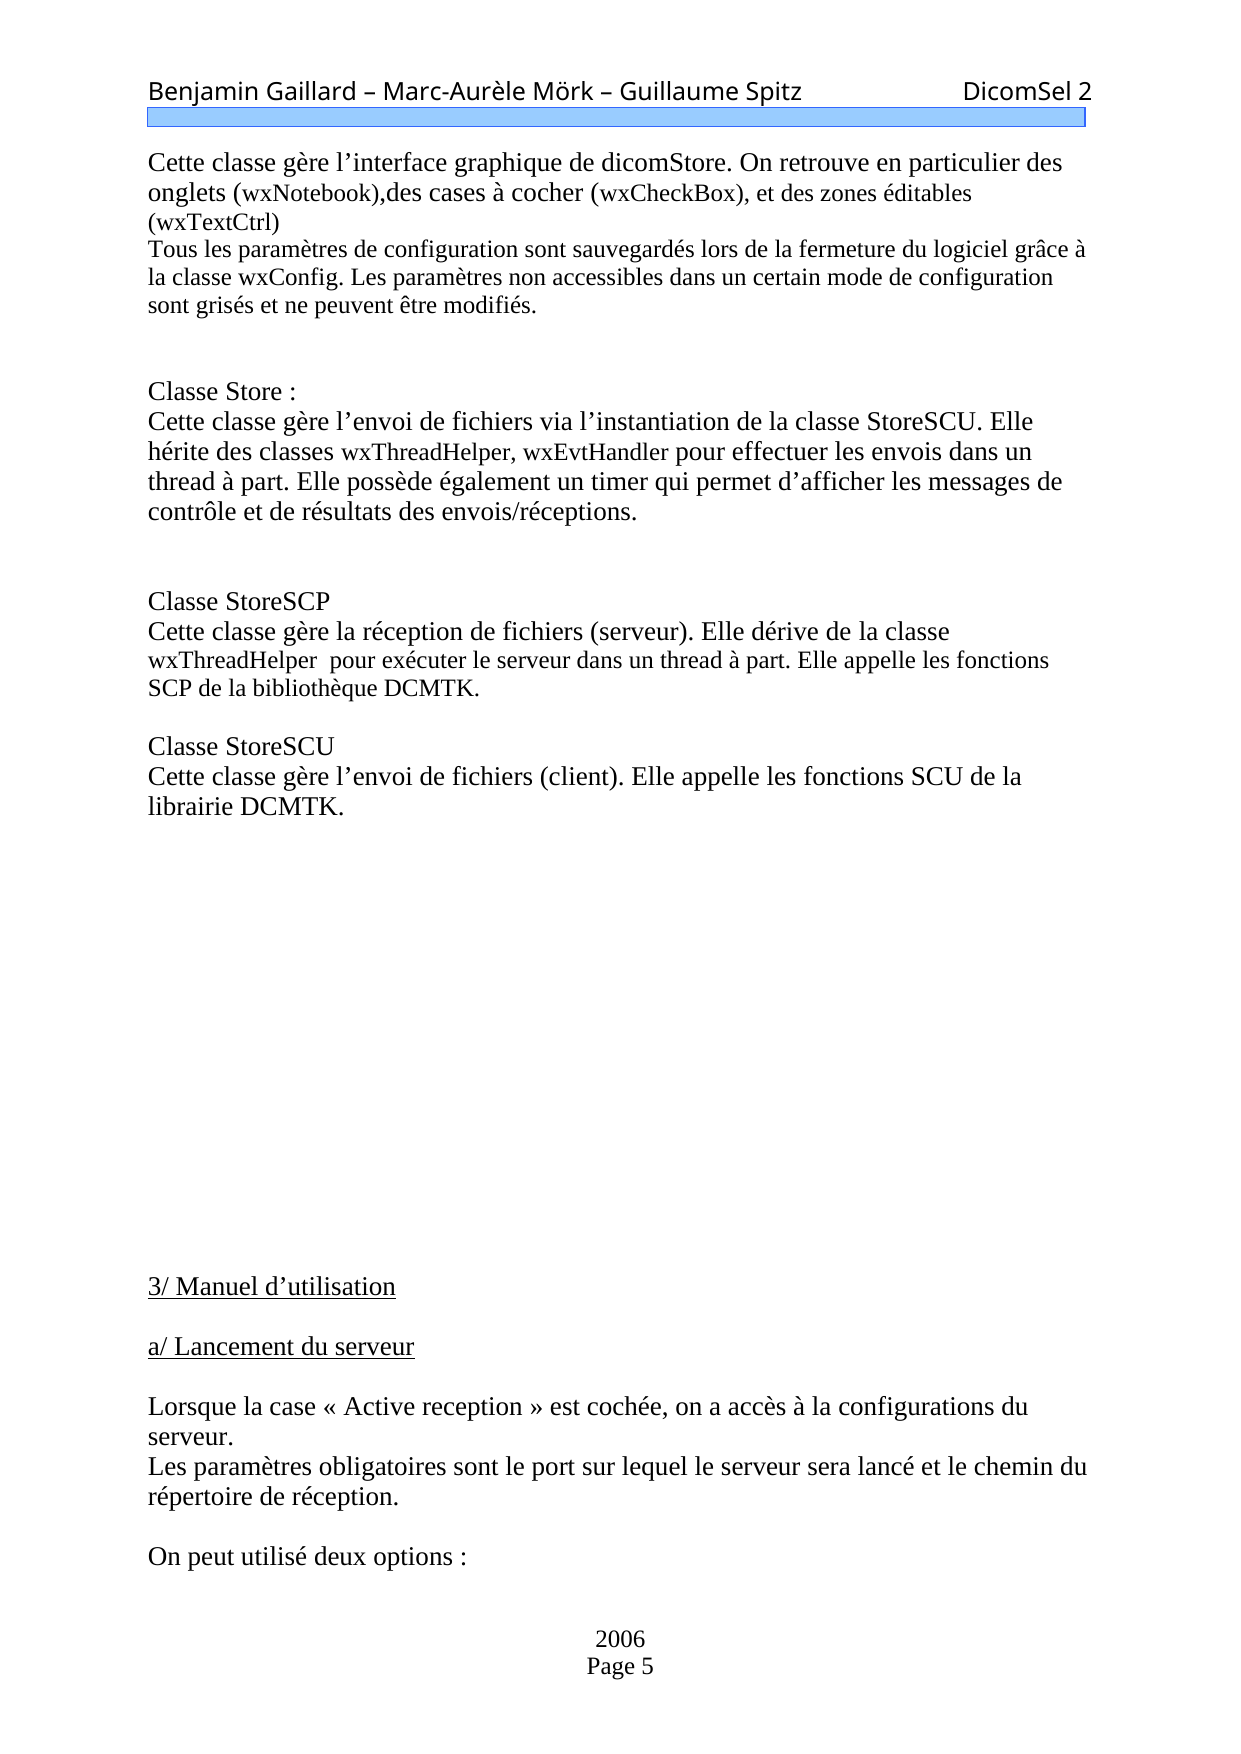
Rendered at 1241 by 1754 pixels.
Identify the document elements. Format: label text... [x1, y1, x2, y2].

text Les paramètres obligatoires sont le port sur lequel le serveur sera lancé et le chemin du répertoire de réception. [148, 1452, 1092, 1512]
text Classe StoreSCU [148, 732, 1092, 762]
text 3/ Manuel d’utilisation [148, 1272, 1092, 1302]
text Classe Store : [148, 376, 1092, 406]
text a/ Lancement du serveur [148, 1332, 1092, 1362]
text Cette classe gère la réception de fichiers (serveur). Elle dérive de la classe wxThreadHelper pour exécuter le serveur dans un thread à part. Elle appelle les fonctions SCP de la bibliothèque DCMTK. [148, 616, 1092, 702]
text On peut utilisé deux options : [148, 1542, 1092, 1572]
text Cette classe gère l’envoi de fichiers (client). Elle appelle les fonctions SCU de la librairie DCMTK. [148, 762, 1092, 822]
text Classe StoreSCP [148, 586, 1092, 616]
text Lorsque la case « Active reception » est cochée, on a accès à la configurations du serveur. [148, 1392, 1092, 1452]
text Tous les paramètres de configuration sont sauvegardés lors de la fermeture du logiciel grâce à la classe wxConfig. Les paramètres non accessibles dans un certain mode de configuration sont grisés et ne peuvent être modifiés. [148, 235, 1092, 318]
text Cette classe gère l’interface graphique de dicomStore. On retrouve en particulier des onglets (wxNotebook),des cases à cocher (wxCheckBox), et des zones éditables (wxTextCtrl) [148, 148, 1092, 235]
text Cette classe gère l’envoi de fichiers via l’instantiation de la classe StoreSCU. Elle hérite des classes wxThreadHelper, wxEvtHandler pour effectuer les envois dans un thread à part. Elle possède également un timer qui permet d’afficher les messages de contrôle et de résultats des envois/réceptions. [148, 406, 1092, 526]
